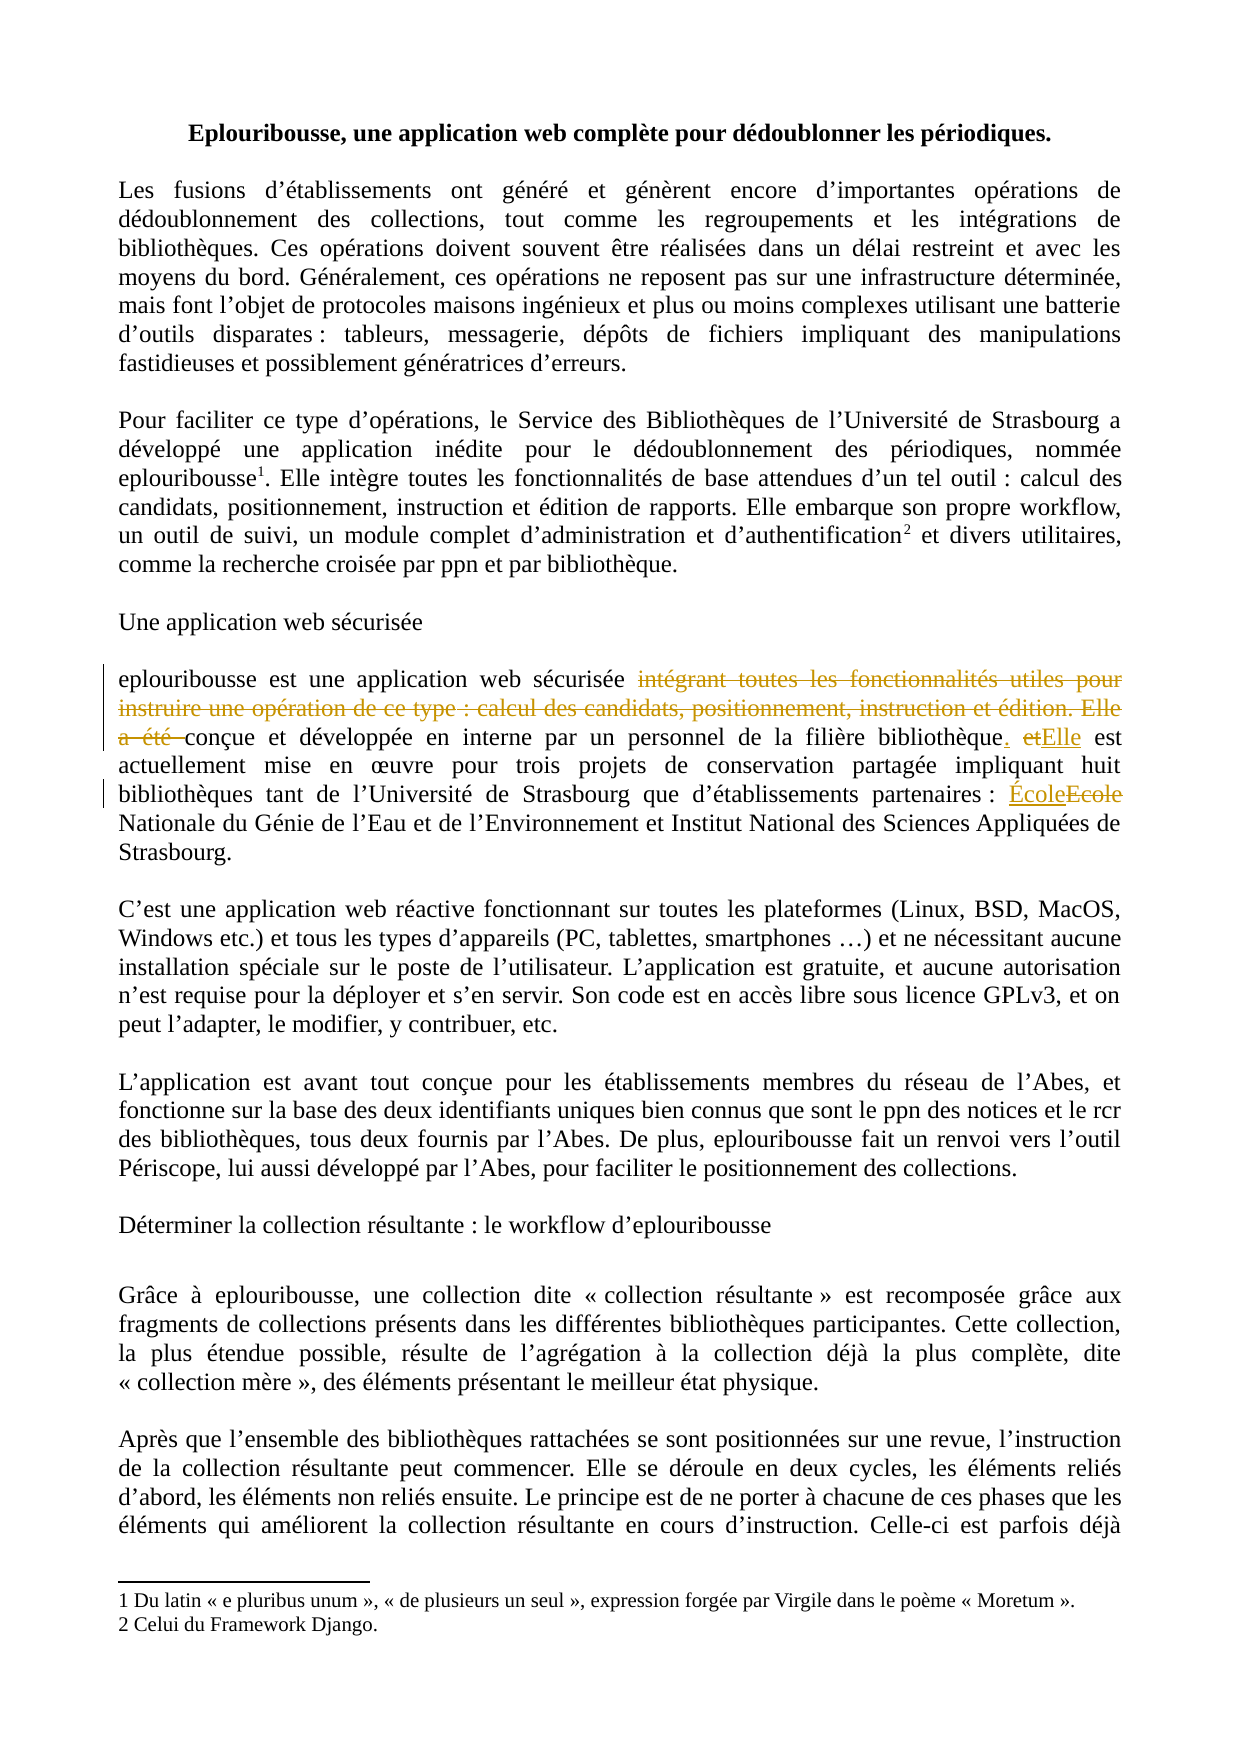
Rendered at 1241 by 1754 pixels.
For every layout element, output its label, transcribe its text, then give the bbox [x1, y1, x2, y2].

text Les fusions d’établissements ont généré et génèrent encore d’importantes opérations de dédoublonnement des collections, tout comme les regroupements et les intégrations de bibliothèques. Ces opérations doivent souvent être réalisées dans un délai restreint et avec les moyens du bord. Généralement, ces opérations ne reposent pas sur une infrastructure déterminée, mais font l’objet de protocoles maisons ingénieux et plus ou moins complexes utilisant une batterie d’outils disparates : tableurs, messagerie, dépôts de fichiers impliquant des manipulations fastidieuses et possiblement génératrices d’erreurs. [118, 176, 1122, 377]
text Celui du Framework Django. [118, 1612, 1122, 1636]
text Pour faciliter ce type d’opérations, le Service des Bibliothèques de l’Université de Strasbourg a développé une application inédite pour le dédoublonnement des périodiques, nommée eplouribousse. Elle intègre toutes les fonctionnalités de base attendues d’un tel outil : calcul des candidats, positionnement, instruction et édition de rapports. Elle embarque son propre workflow, un outil de suivi, un module complet d’administration et d’authentification et divers utilitaires, comme la recherche croisée par ppn et par bibliothèque. [118, 406, 1122, 578]
text Une application web sécurisée [118, 607, 1122, 636]
text L’application est avant tout conçue pour les établissements membres du réseau de l’Abes, et fonctionne sur la base des deux identifiants uniques bien connus que sont le ppn des notices et le rcr des bibliothèques, tous deux fournis par l’Abes. De plus, eplouribousse fait un renvoi vers l’outil Périscope, lui aussi développé par l’Abes, pour faciliter le positionnement des collections. [118, 1067, 1122, 1182]
text eplouribousse est une application web sécurisée conçue et développée en interne par un personnel de la filière bibliothèque. Elle est actuellement mise en œuvre pour trois projets de conservation partagée impliquant huit bibliothèques tant de l’Université de Strasbourg que d’établissements partenaires : École Nationale du Génie de l’Eau et de l’Environnement et Institut National des Sciences Appliquées de Strasbourg. [118, 664, 1122, 709]
text Après que l’ensemble des bibliothèques rattachées se sont positionnées sur une revue, l’instruction de la collection résultante peut commencer. Elle se déroule en deux cycles, les éléments reliés d’abord, les éléments non reliés ensuite. Le principe est de ne porter à chacune de ces phases que les éléments qui améliorent la collection résultante en cours d’instruction. Celle-ci est parfois déjà [118, 1424, 1122, 1539]
text C’est une application web réactive fonctionnant sur toutes les plateformes (Linux, BSD, MacOS, Windows etc.) et tous les types d’appareils (PC, tablettes, smartphones …) et ne nécessitant aucune installation spéciale sur le poste de l’utilisateur. L’application est gratuite, et aucune autorisation n’est requise pour la déployer et s’en servir. Son code est en accès libre sous licence GPLv3, et on peut l’adapter, le modifier, y contribuer, etc. [118, 894, 1122, 1038]
text Déterminer la collection résultante : le workflow d’eplouribousse [118, 1211, 1122, 1239]
text Du latin « e pluribus unum », « de plusieurs un seul », expression forgée par Virgile dans le poème « Moretum ». [118, 1588, 1122, 1612]
text eplouribousse est une application web sécurisée conçue et développée en interne par un personnel de la filière bibliothèque. Elle est actuellement mise en œuvre pour trois projets de conservation partagée impliquant huit bibliothèques tant de l’Université de Strasbourg que d’établissements partenaires : École Nationale du Génie de l’Eau et de l’Environnement et Institut National des Sciences Appliquées de Strasbourg. [118, 710, 1122, 866]
text Eplouribousse, une application web complète pour dédoublonner les périodiques. [118, 118, 1122, 147]
text Grâce à eplouribousse, une collection dite « collection résultante » est recomposée grâce aux fragments de collections présents dans les différentes bibliothèques participantes. Cette collection, la plus étendue possible, résulte de l’agrégation à la collection déjà la plus complète, dite « collection mère », des éléments présentant le meilleur état physique. [118, 1281, 1122, 1396]
